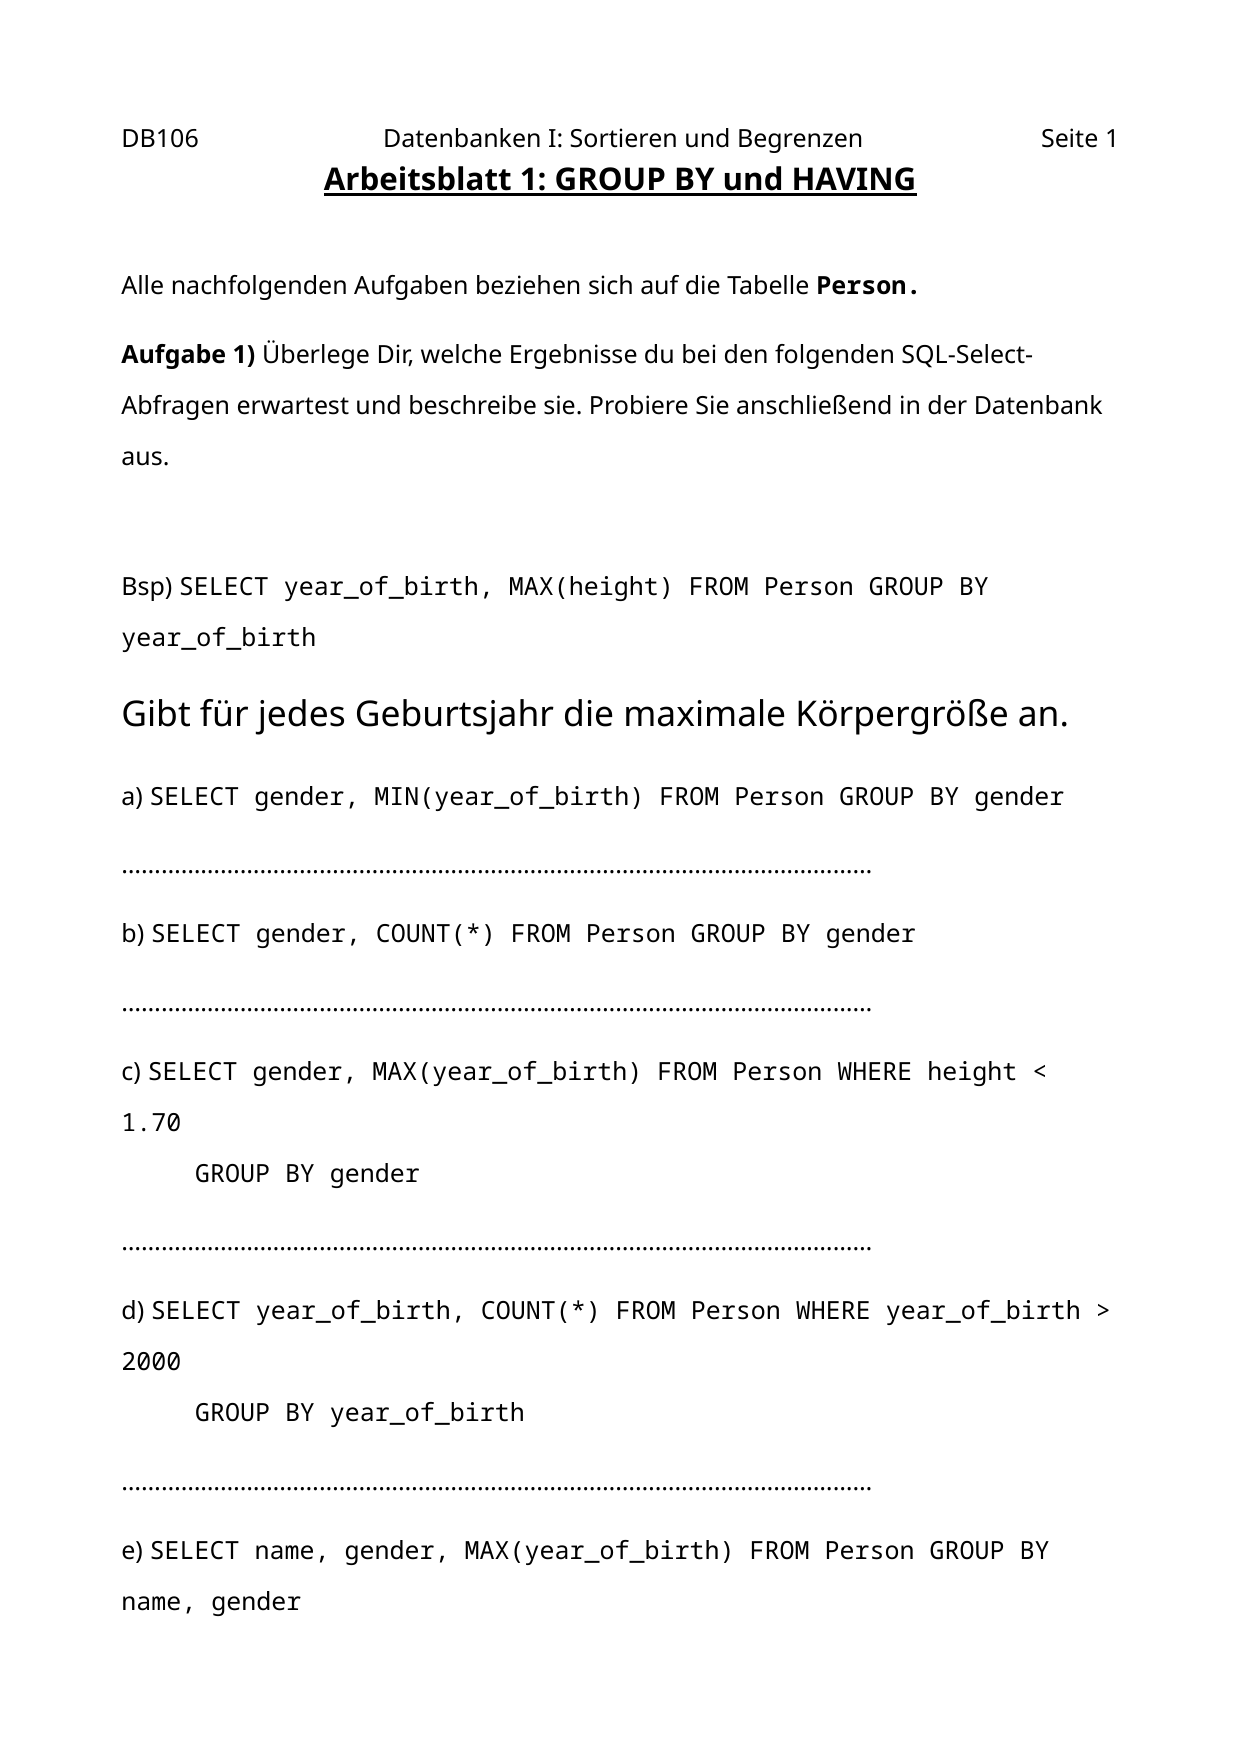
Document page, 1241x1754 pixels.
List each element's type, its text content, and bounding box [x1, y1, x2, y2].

text Alle nachfolgenden Aufgaben beziehen sich auf die Tabelle Person. [121, 268, 1119, 302]
text b) SELECT gender, COUNT(*) FROM Person GROUP BY gender [121, 916, 1119, 950]
text …………………………………………………………………………………………………… [121, 1224, 1119, 1258]
text d) SELECT year_of_birth, COUNT(*) FROM Person WHERE year_of_birth > 2000 GROUP BY year_of_birth [121, 1293, 1119, 1429]
text a) SELECT gender, MIN(year_of_birth) FROM Person GROUP BY gender [121, 778, 1119, 812]
text Arbeitsblatt 1: GROUP BY und HAVING [121, 157, 1119, 200]
text …………………………………………………………………………………………………… [121, 847, 1119, 881]
text Gibt für jedes Geburtsjahr die maximale Körpergröße an. [121, 688, 1119, 736]
text …………………………………………………………………………………………………… [121, 984, 1119, 1018]
text e) SELECT name, gender, MAX(year_of_birth) FROM Person GROUP BY name, gender [121, 1532, 1119, 1617]
text c) SELECT gender, MAX(year_of_birth) FROM Person WHERE height < 1.70 GROUP BY gender [121, 1053, 1119, 1189]
text Aufgabe 1) Überlege Dir, welche Ergebnisse du bei den folgenden SQL-Select-Abfragen erwartest und beschreibe sie. Probiere Sie anschließend in der Datenbank aus. [121, 337, 1119, 473]
text Bsp) SELECT year_of_birth, MAX(height) FROM Person GROUP BY year_of_birth [121, 568, 1119, 653]
text …………………………………………………………………………………………………… [121, 1463, 1119, 1498]
